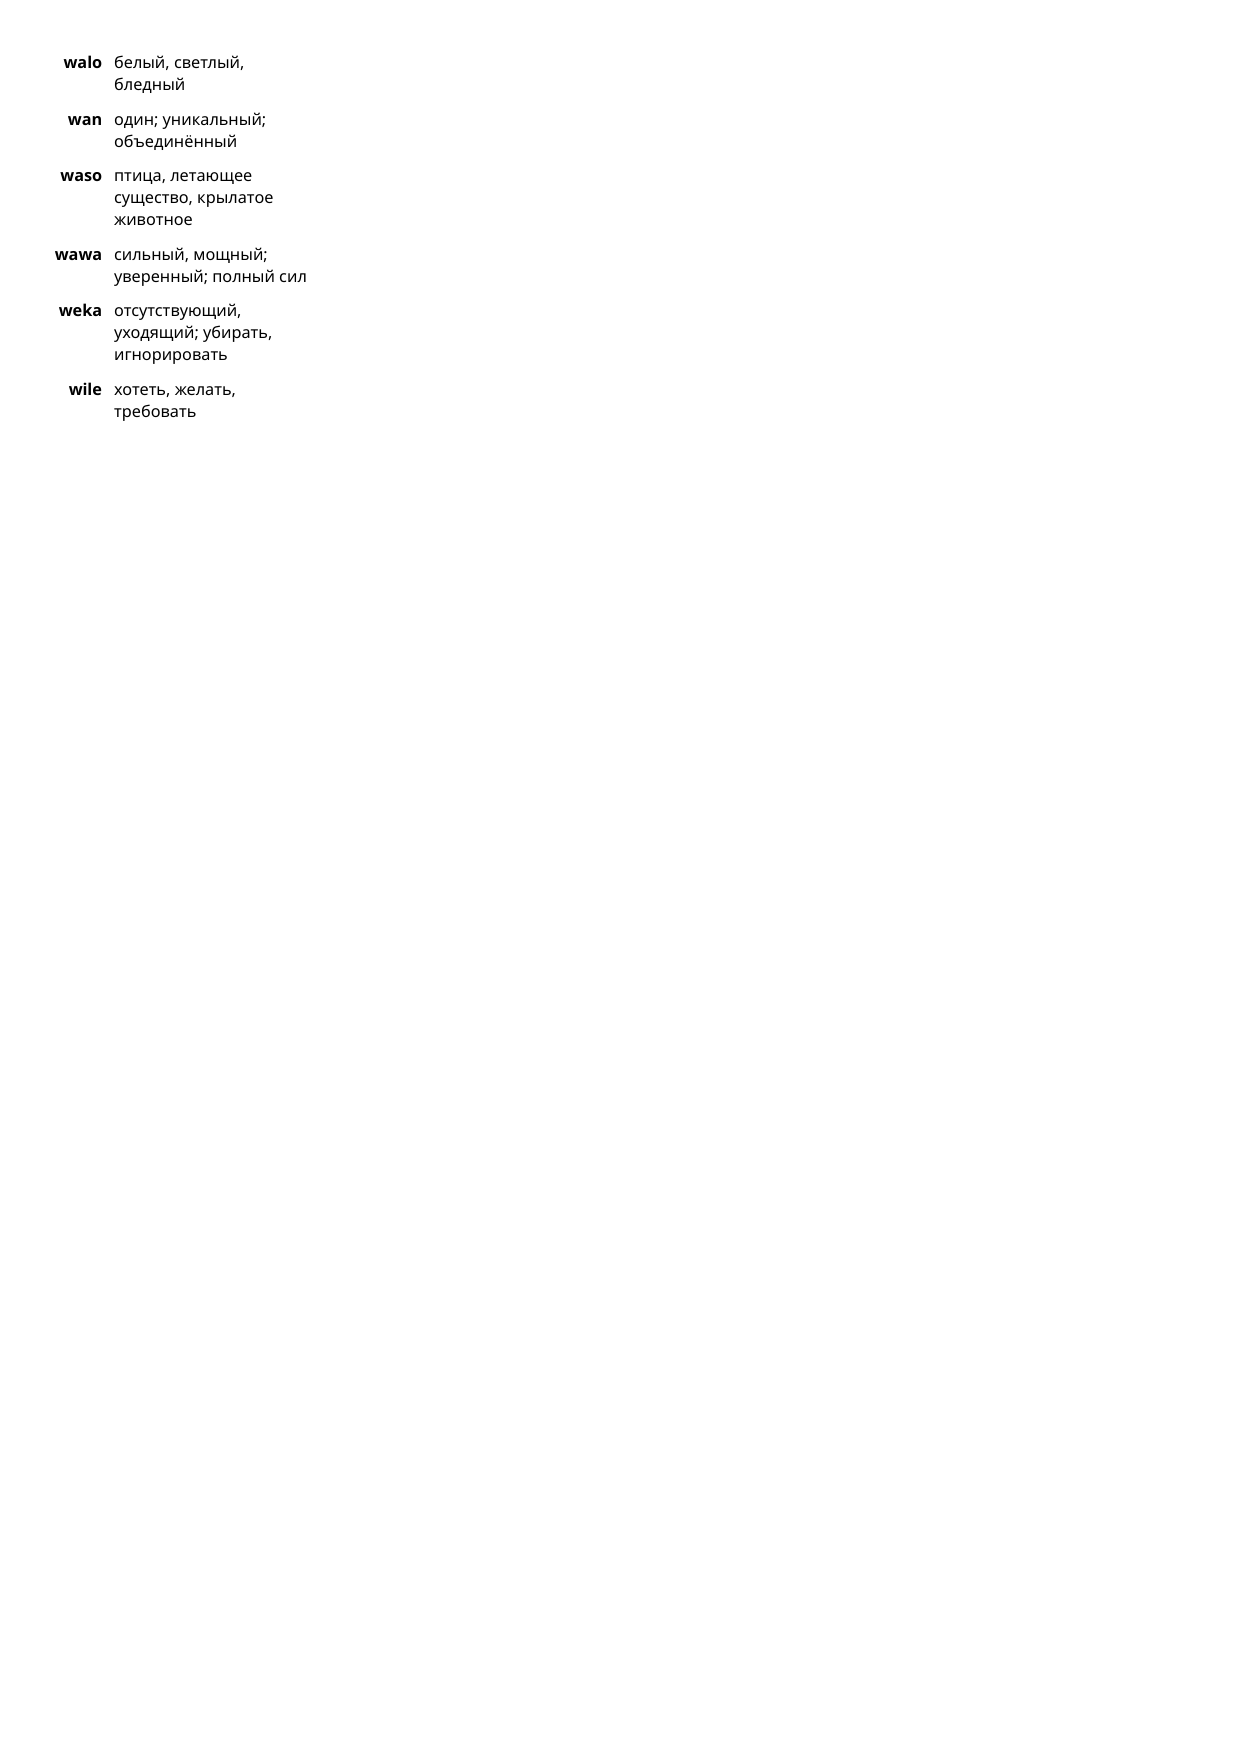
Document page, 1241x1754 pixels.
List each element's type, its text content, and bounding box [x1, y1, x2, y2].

table_cell wawa [33, 237, 108, 293]
table_cell сильный, мощный; уверенный; полный сил [108, 237, 324, 293]
table_cell птица, летающее существо, крылатое животное [108, 158, 324, 237]
table_cell walo [33, 45, 108, 101]
table_cell wile [33, 372, 108, 428]
table_cell хотеть, желать, требовать [108, 372, 324, 428]
table_cell отсутствующий, уходящий; убирать, игнорировать [108, 293, 324, 372]
table_cell weka [33, 293, 108, 372]
table_cell один; уникальный; объединённый [108, 101, 324, 158]
table_cell белый, светлый, бледный [108, 45, 324, 101]
table_cell waso [33, 158, 108, 237]
table_cell wan [33, 101, 108, 158]
